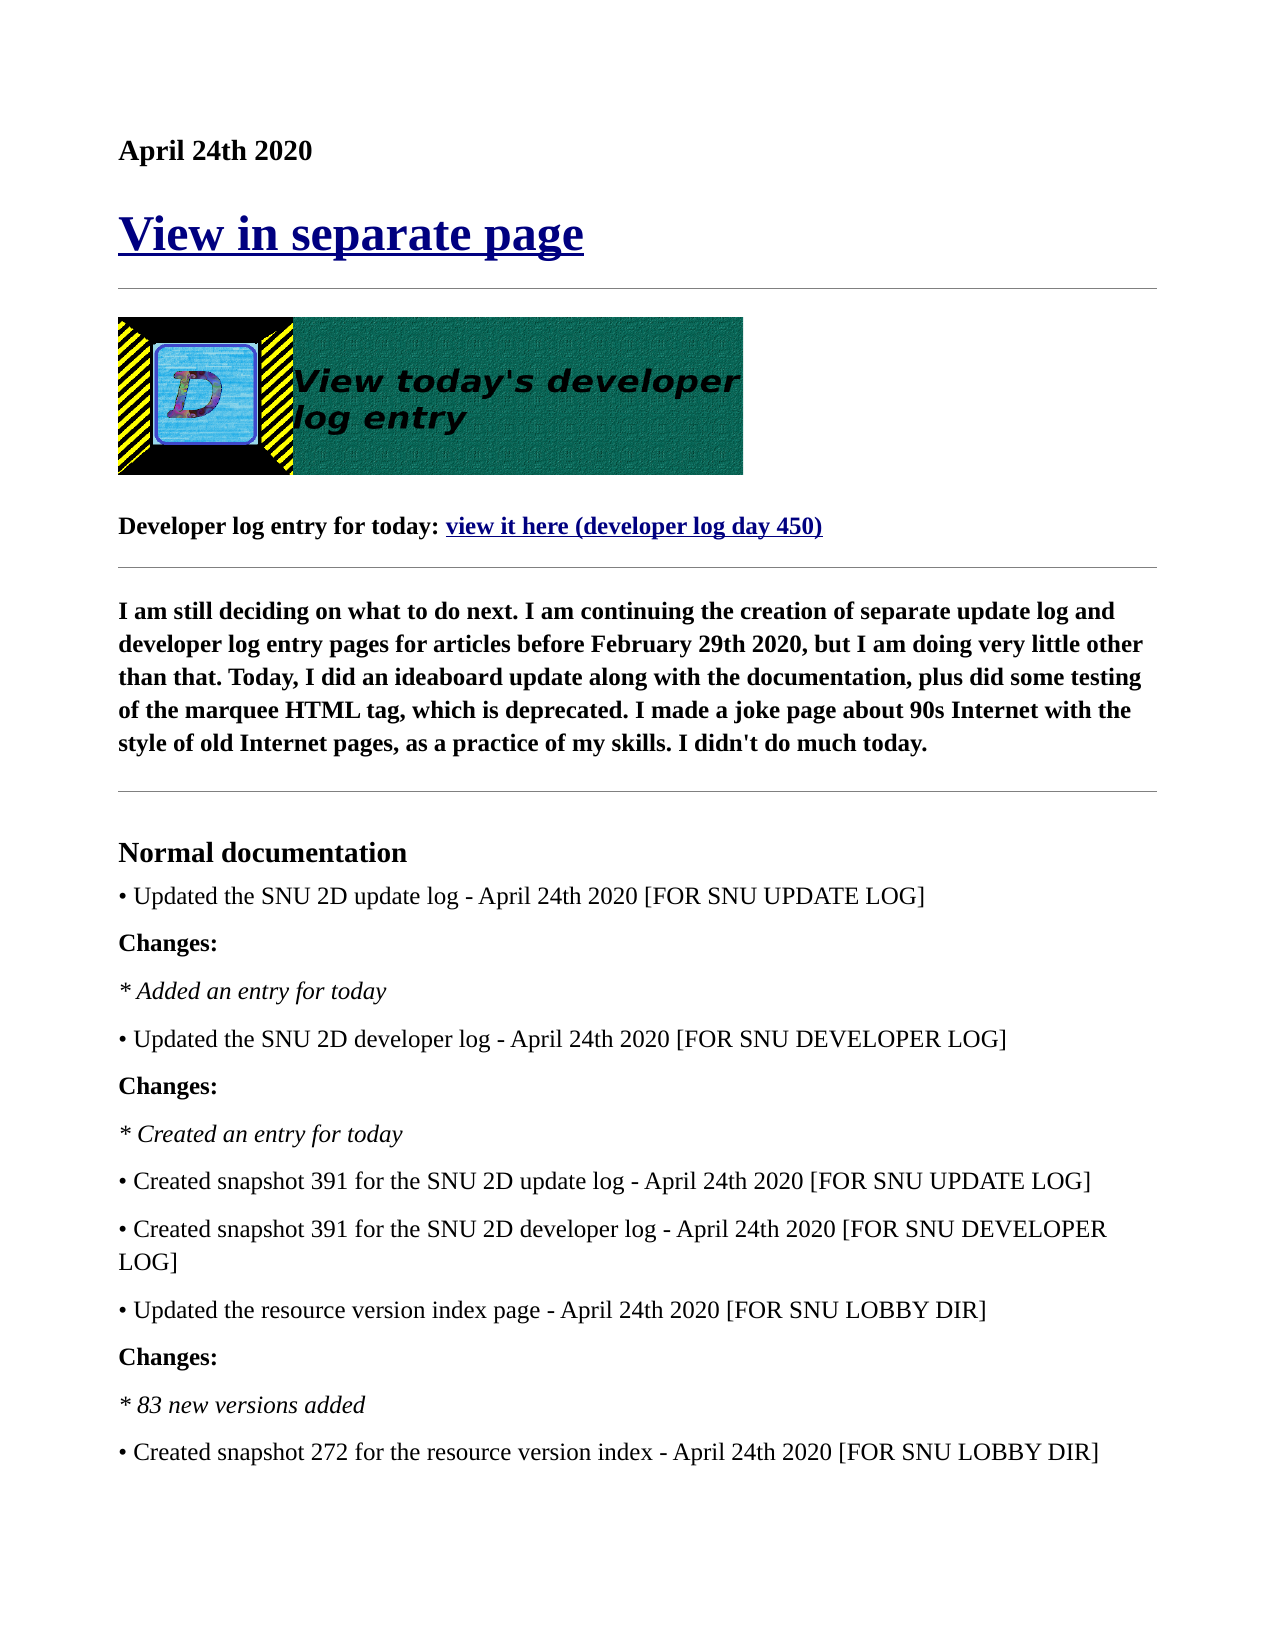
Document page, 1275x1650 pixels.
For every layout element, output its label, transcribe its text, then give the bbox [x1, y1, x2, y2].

text Changes: [118, 928, 1157, 957]
text * Created an entry for today [118, 1119, 1157, 1148]
text * Added an entry for today [118, 976, 1157, 1005]
text • Created snapshot 391 for the SNU 2D developer log - April 24th 2020 [FOR SNU DEVELOPER LOG] [118, 1214, 1157, 1276]
text • Created snapshot 391 for the SNU 2D update log - April 24th 2020 [FOR SNU UPDATE LOG] [118, 1166, 1157, 1195]
subtitle View in separate page [118, 204, 1157, 261]
text * 83 new versions added [118, 1390, 1157, 1419]
text • Updated the SNU 2D developer log - April 24th 2020 [FOR SNU DEVELOPER LOG] [118, 1024, 1157, 1052]
text • Created snapshot 272 for the resource version index - April 24th 2020 [FOR SNU LOBBY DIR] [118, 1437, 1157, 1466]
subtitle Normal documentation [118, 835, 1157, 868]
subtitle Developer log entry for today: view it here (developer log day 450) [118, 511, 1157, 540]
picture [118, 317, 744, 475]
text Changes: [118, 1071, 1157, 1100]
text I am still deciding on what to do next. I am continuing the creation of separate update log and developer log entry pages for articles before February 29th 2020, but I am doing very little other than that. Today, I did an ideaboard update along with the documentation, plus did some testing of the marquee HTML tag, which is deprecated. I made a joke page about 90s Internet with the style of old Internet pages, as a practice of my skills. I didn't do much today. [118, 596, 1157, 757]
subtitle April 24th 2020 [118, 133, 1157, 166]
text • Updated the SNU 2D update log - April 24th 2020 [FOR SNU UPDATE LOG] [118, 881, 1157, 909]
text Changes: [118, 1342, 1157, 1371]
text • Updated the resource version index page - April 24th 2020 [FOR SNU LOBBY DIR] [118, 1295, 1157, 1323]
